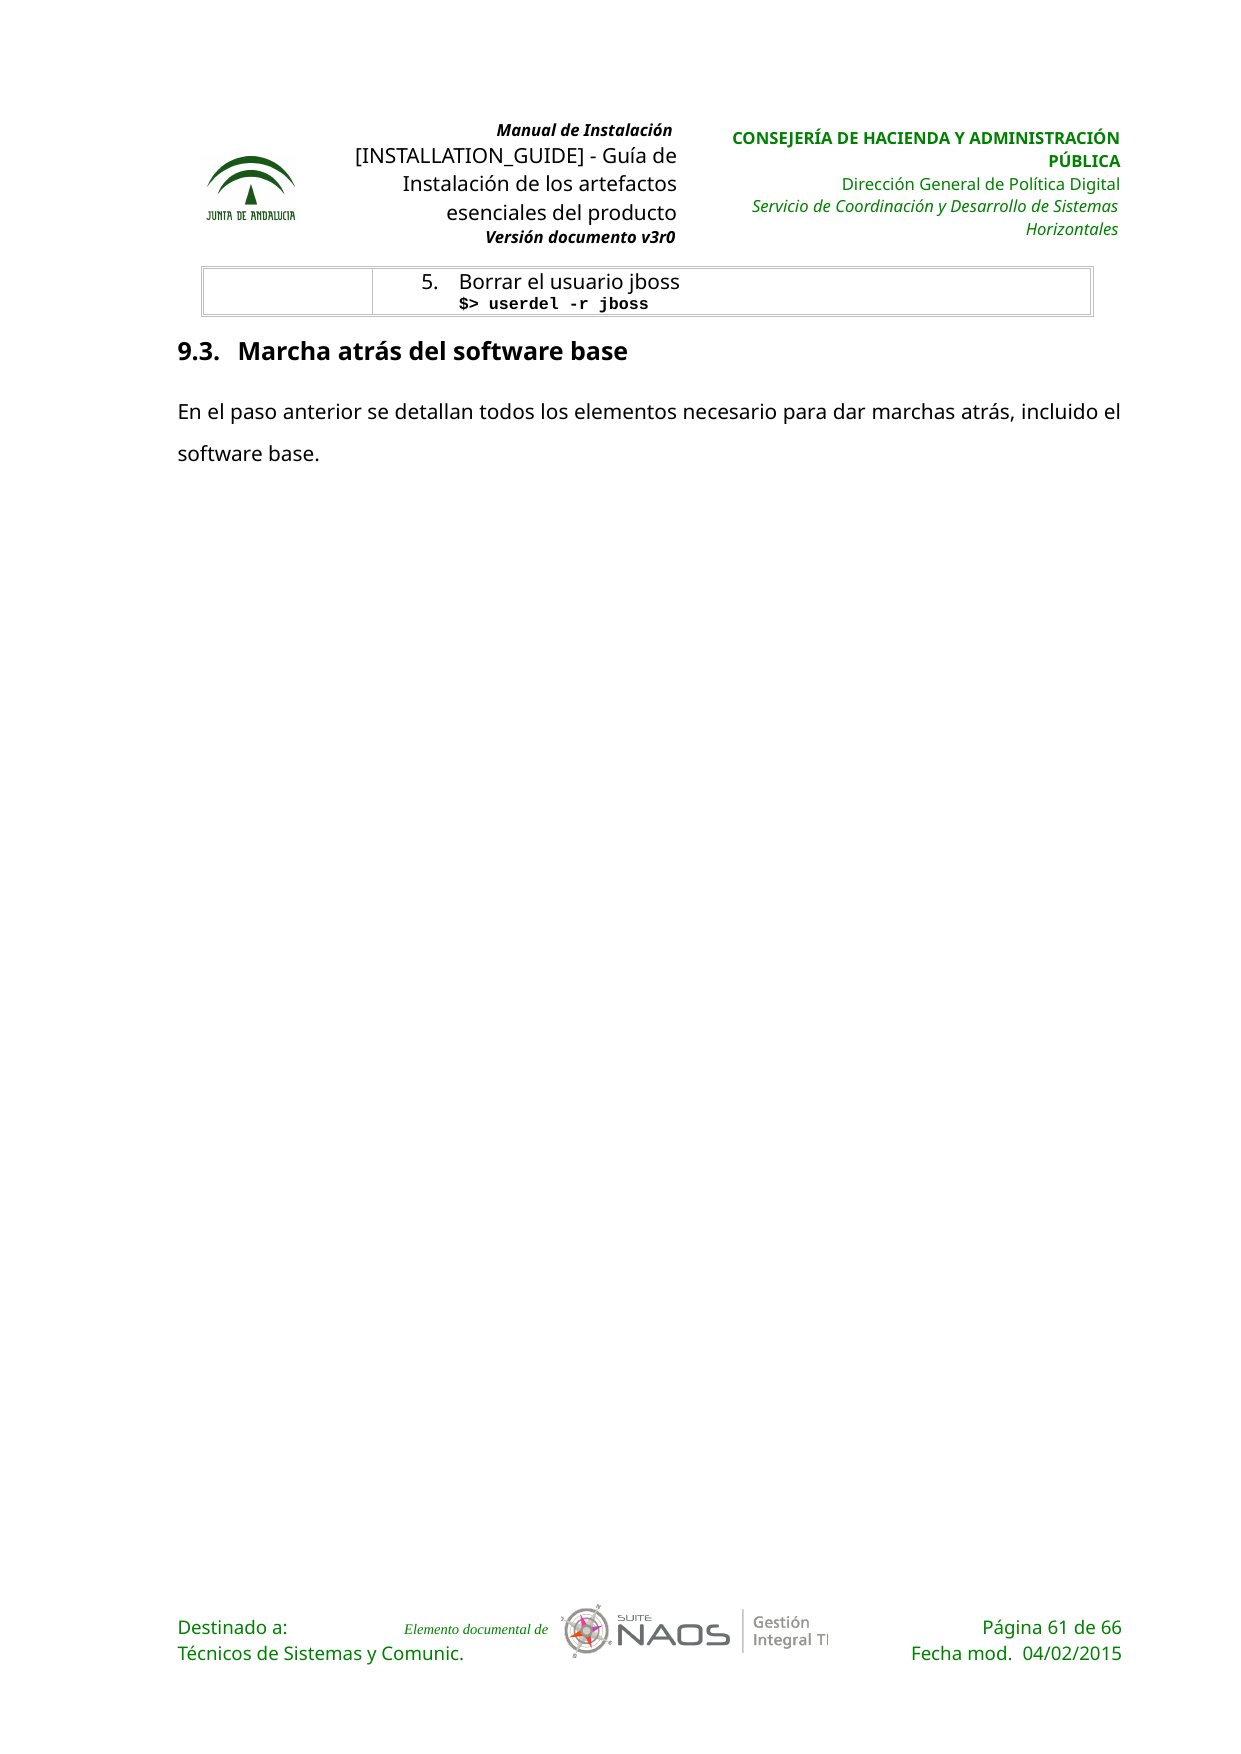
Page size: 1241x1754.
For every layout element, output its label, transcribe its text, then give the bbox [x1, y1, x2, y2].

table_cell [204, 269, 372, 314]
picture [201, 156, 298, 224]
table_cell La secuencia de acciones a realizar: Asegurarse que el JBoss está parado $> service jboss stop Quitar el servicio para que no se arranque al iniciar la máquina $> update-rc.d -f jboss remove Comprobar que ya no existe el fichero /etc/rc.d/init.d/jboss. En caso que todavía exista eliminarlo con $> rm/etc/rc.d/init.d/jboss Borrar el directorio /opt/jboss-4.2.2.GA $> rm -Rf /opt/jboss-4.2.2.GA Borrar el usuario jboss $> userdel -r jboss [373, 269, 1090, 314]
text En el paso anterior se detallan todos los elementos necesario para dar marchas atrás, incluido el software base. [177, 397, 1122, 468]
subtitle Marcha atrás del software base [177, 334, 1122, 368]
picture [560, 1604, 829, 1658]
